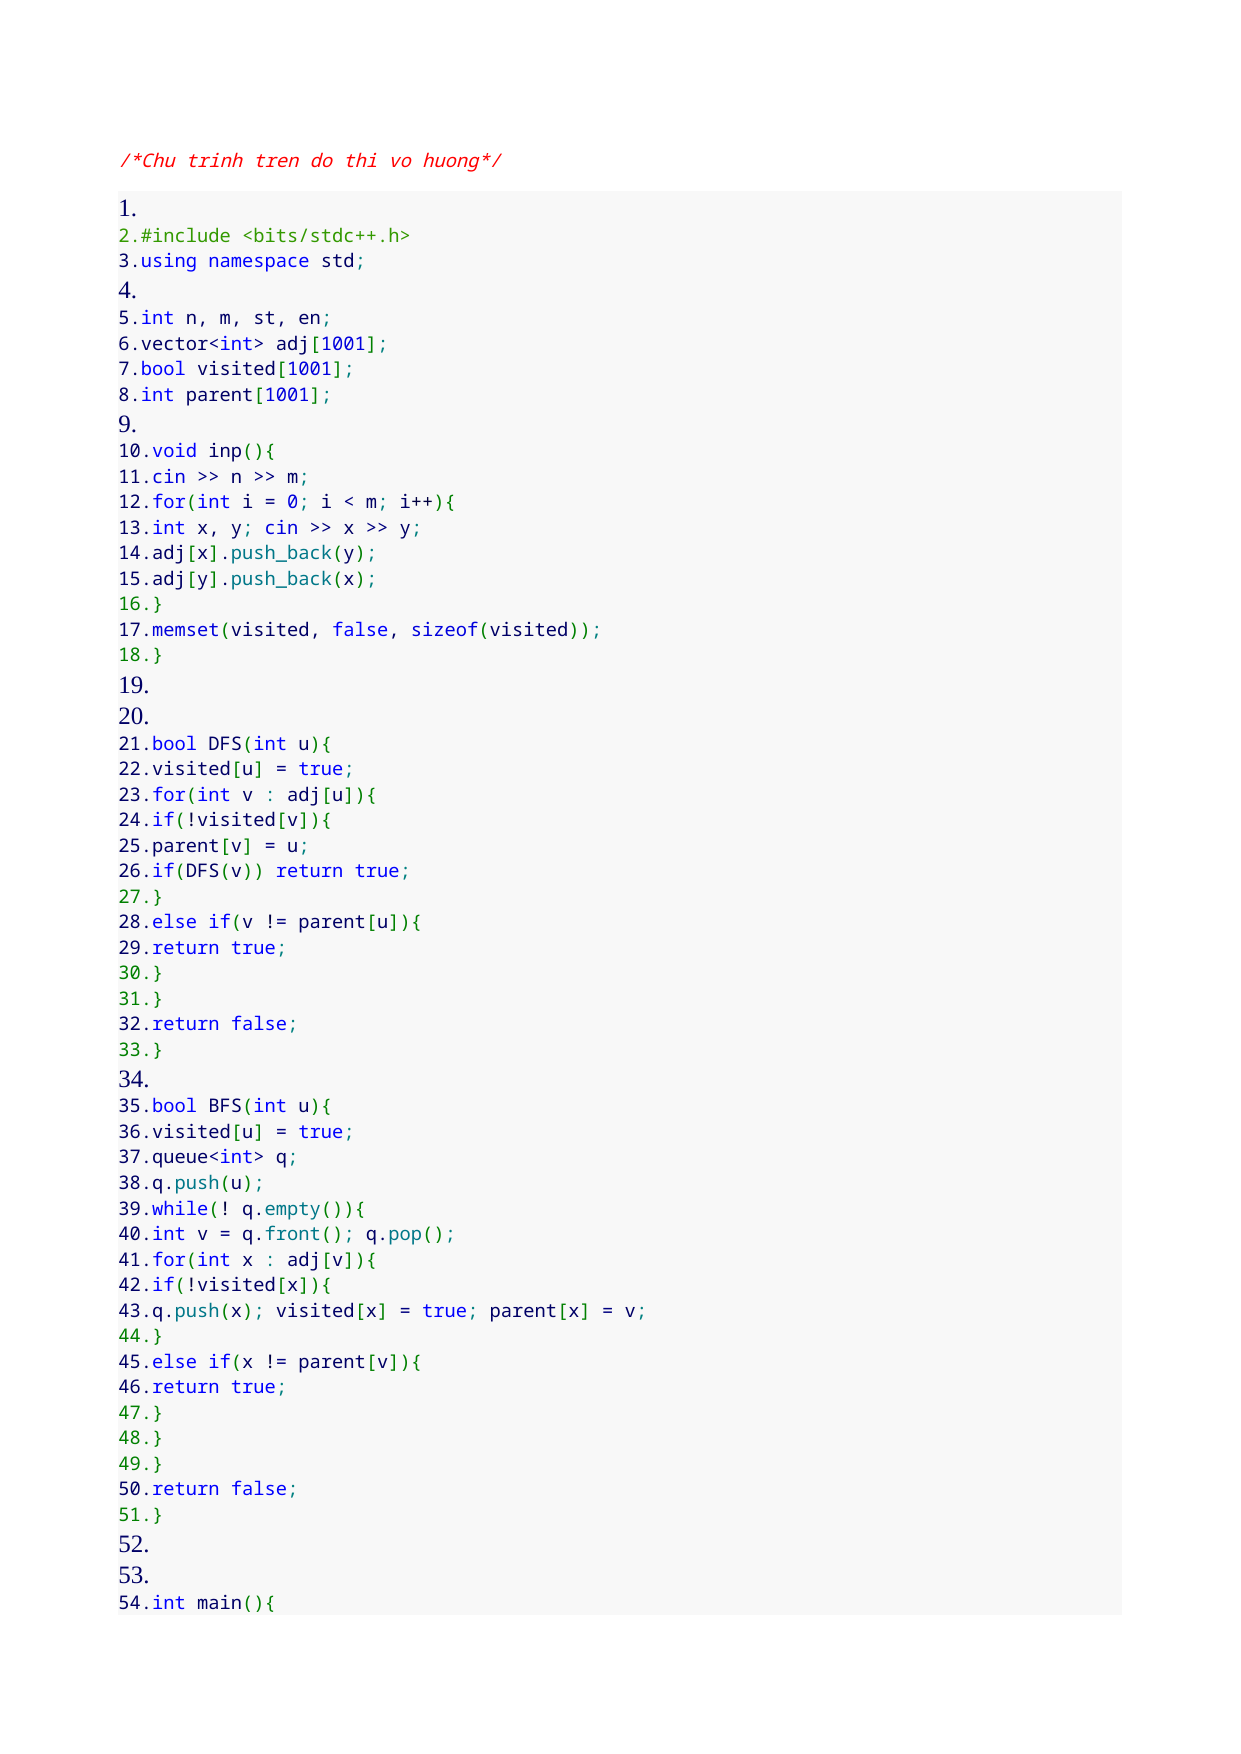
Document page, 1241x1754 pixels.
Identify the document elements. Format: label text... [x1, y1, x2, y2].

list memset(visited, false, sizeof(visited)); [118, 616, 1122, 642]
list queue<int> q; [118, 1144, 1122, 1169]
list int main(){ [118, 1589, 1122, 1615]
list for(int i = 0; i < m; i++){ [118, 489, 1122, 514]
list int x, y; cin >> x >> y; [118, 514, 1122, 540]
list visited[u] = true; [118, 1118, 1122, 1144]
list q.push(x); visited[x] = true; parent[x] = v; [118, 1297, 1122, 1322]
list bool BFS(int u){ [118, 1093, 1122, 1118]
list if(DFS(v)) return true; [118, 857, 1122, 883]
list } [118, 1424, 1122, 1450]
list adj[y].push_back(x); [118, 565, 1122, 591]
list } [118, 642, 1122, 667]
list } [118, 959, 1122, 985]
list using namespace std; [118, 247, 1122, 273]
list vector<int> adj[1001]; [118, 330, 1122, 355]
list return true; [118, 934, 1122, 959]
list if(!visited[v]){ [118, 806, 1122, 832]
list return false; [118, 1011, 1122, 1036]
list } [118, 985, 1122, 1011]
list } [118, 1399, 1122, 1424]
list else if(x != parent[v]){ [118, 1348, 1122, 1373]
list } [118, 1450, 1122, 1476]
list } [118, 591, 1122, 616]
list void inp(){ [118, 438, 1122, 463]
list cin >> n >> m; [118, 463, 1122, 489]
list q.push(u); [118, 1169, 1122, 1195]
list bool DFS(int u){ [118, 730, 1122, 755]
list } [118, 1501, 1122, 1527]
list int n, m, st, en; [118, 304, 1122, 330]
list } [118, 1036, 1122, 1062]
list else if(v != parent[u]){ [118, 908, 1122, 934]
list adj[x].push_back(y); [118, 540, 1122, 565]
list } [118, 883, 1122, 908]
list for(int v : adj[u]){ [118, 781, 1122, 806]
list int v = q.front(); q.pop(); [118, 1220, 1122, 1246]
text /*Chu trinh tren do thi vo huong*/ [118, 147, 1122, 172]
list return false; [118, 1476, 1122, 1501]
list return true; [118, 1373, 1122, 1399]
list if(!visited[x]){ [118, 1271, 1122, 1297]
list while(! q.empty()){ [118, 1195, 1122, 1220]
list bool visited[1001]; [118, 355, 1122, 381]
list parent[v] = u; [118, 832, 1122, 857]
list int parent[1001]; [118, 381, 1122, 406]
list } [118, 1322, 1122, 1348]
list for(int x : adj[v]){ [118, 1246, 1122, 1271]
list visited[u] = true; [118, 755, 1122, 781]
list #include <bits/stdc++.h> [118, 222, 1122, 247]
